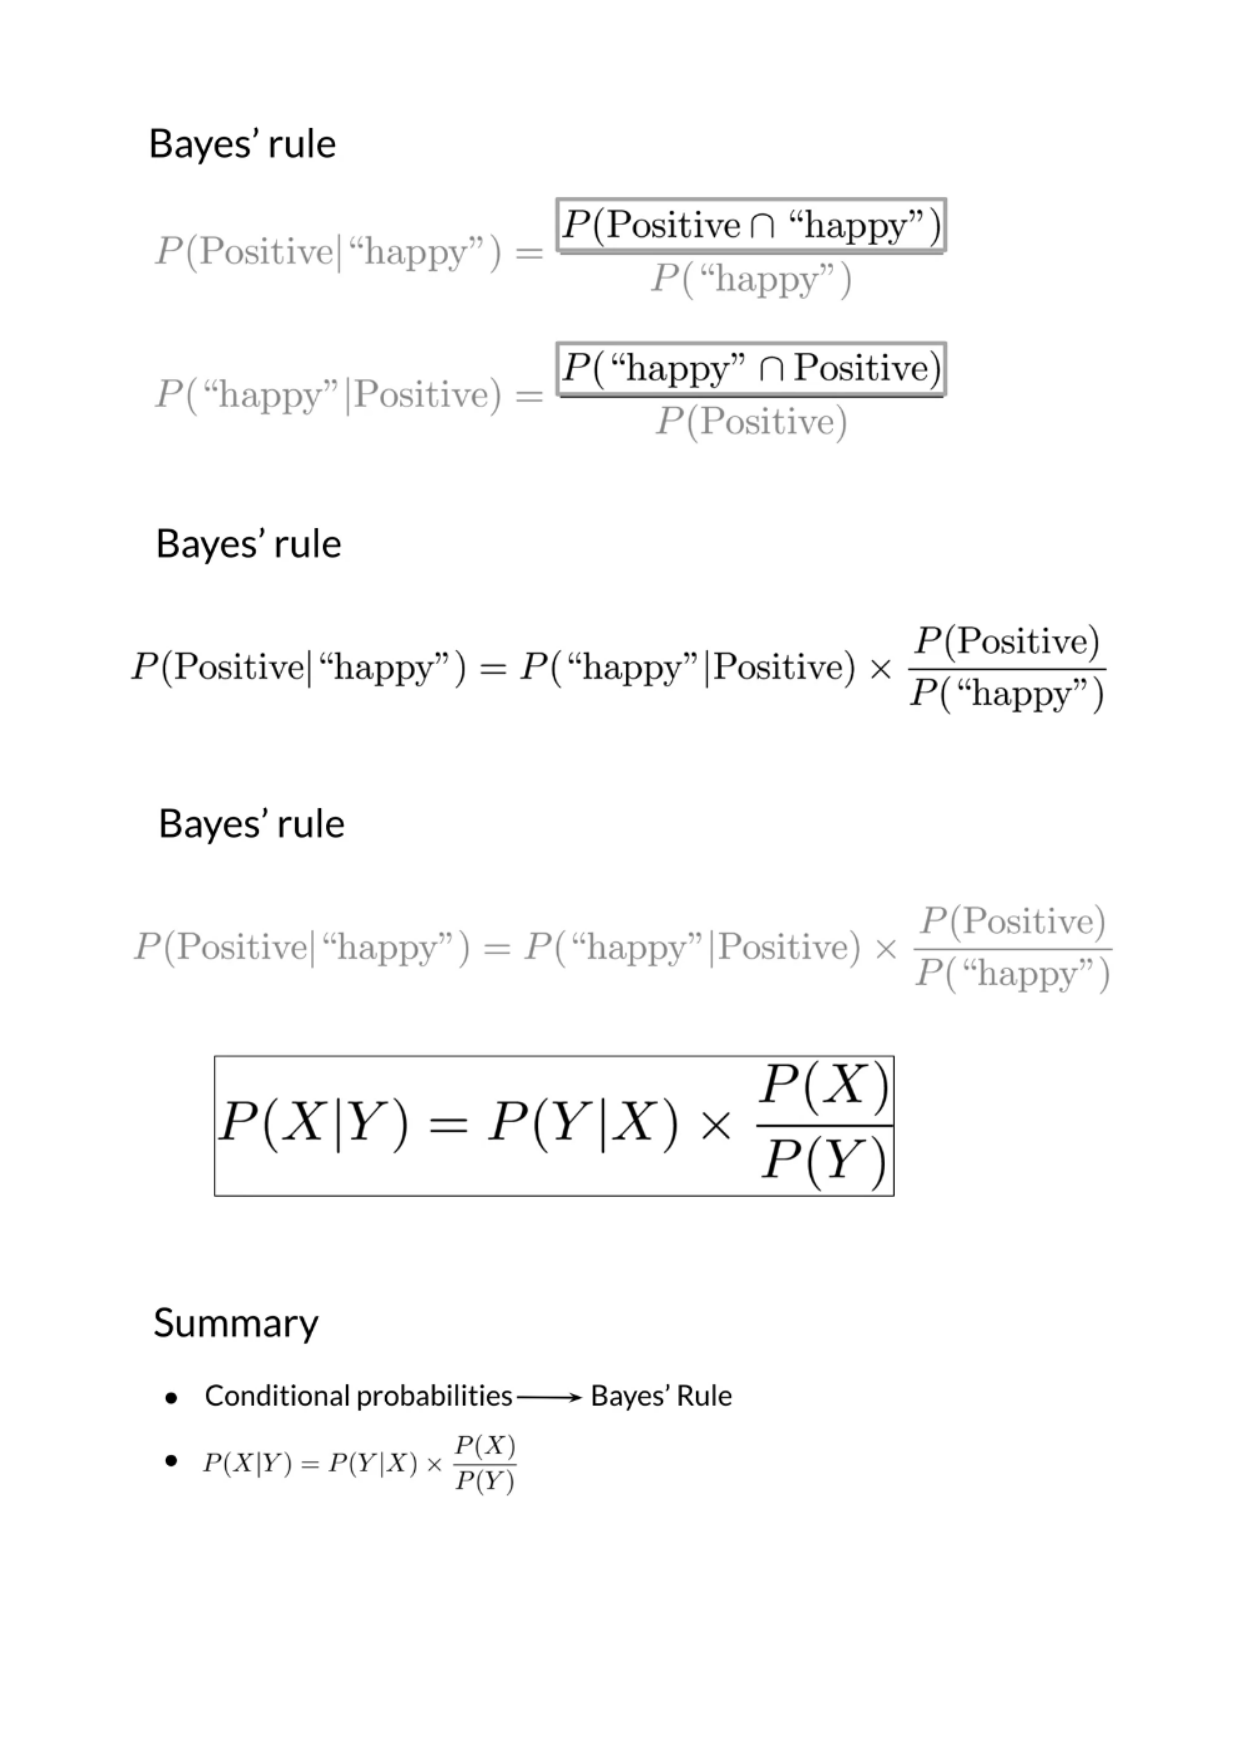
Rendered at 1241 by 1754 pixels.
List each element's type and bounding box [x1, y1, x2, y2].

picture [118, 1292, 1123, 1512]
picture [118, 512, 1123, 735]
picture [118, 118, 1123, 456]
picture [118, 792, 1123, 1207]
